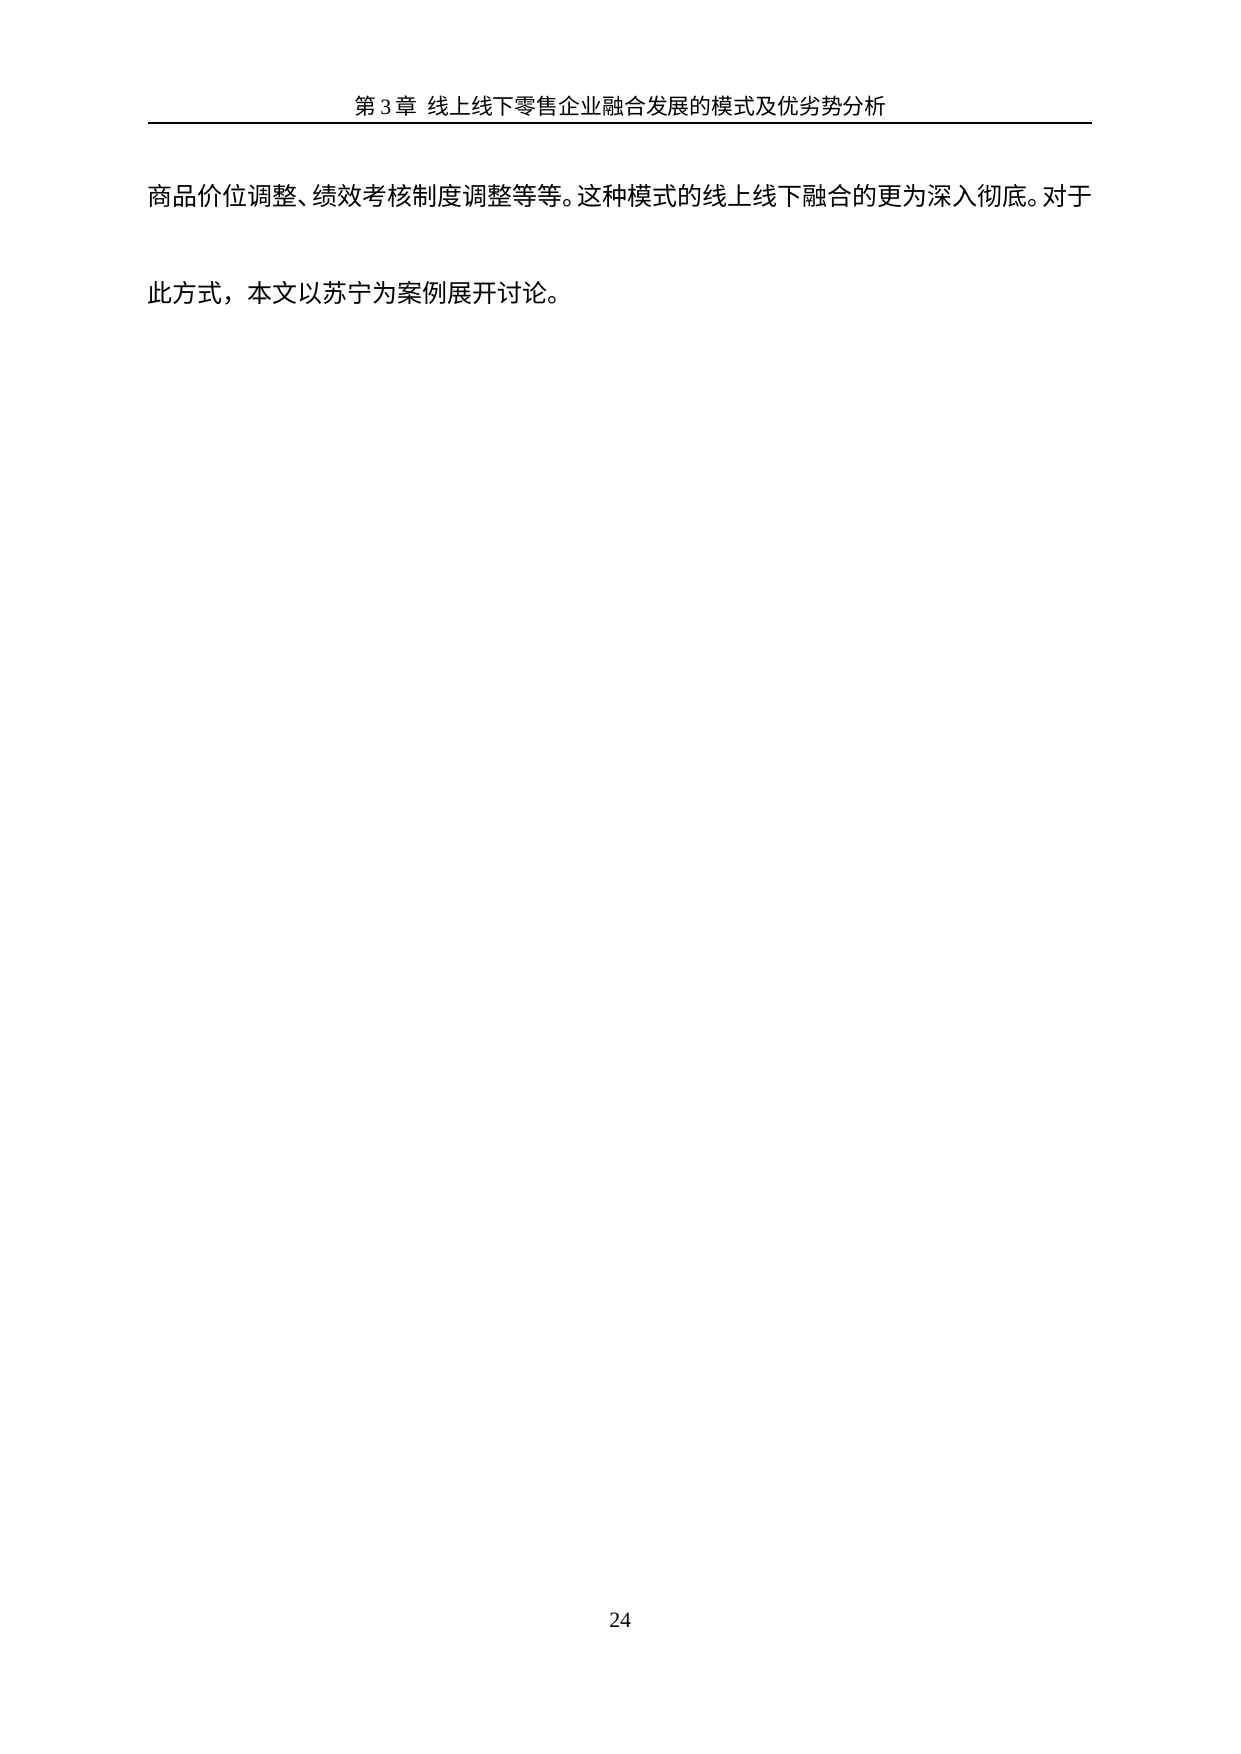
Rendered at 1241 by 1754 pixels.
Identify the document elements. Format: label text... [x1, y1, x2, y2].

text 方式三：定位新模式。这种定位是企业将打通线上线下全渠道作为战略准备的前提下进行的。此方式下，某一销售过程不再是由线上线下渠道分别独立完成，而是全渠道协同完成。渠道之间信息共享，在信息驱动下，利用消费者消费行为数据分析预测其偏好，高效完成物流仓储调配。全渠道的实现，需要企业进行战略转型，其中必不可少的需要进行组织结构调整、供应链协同管理、线上线下数据共享、实体店面规模和布局调整、商品价位调整、绩效考核制度调整等等。这种模式的线上线下融合的更为深入彻底。对于此方式，本文以苏宁为案例展开讨论。 [148, 162, 1092, 324]
